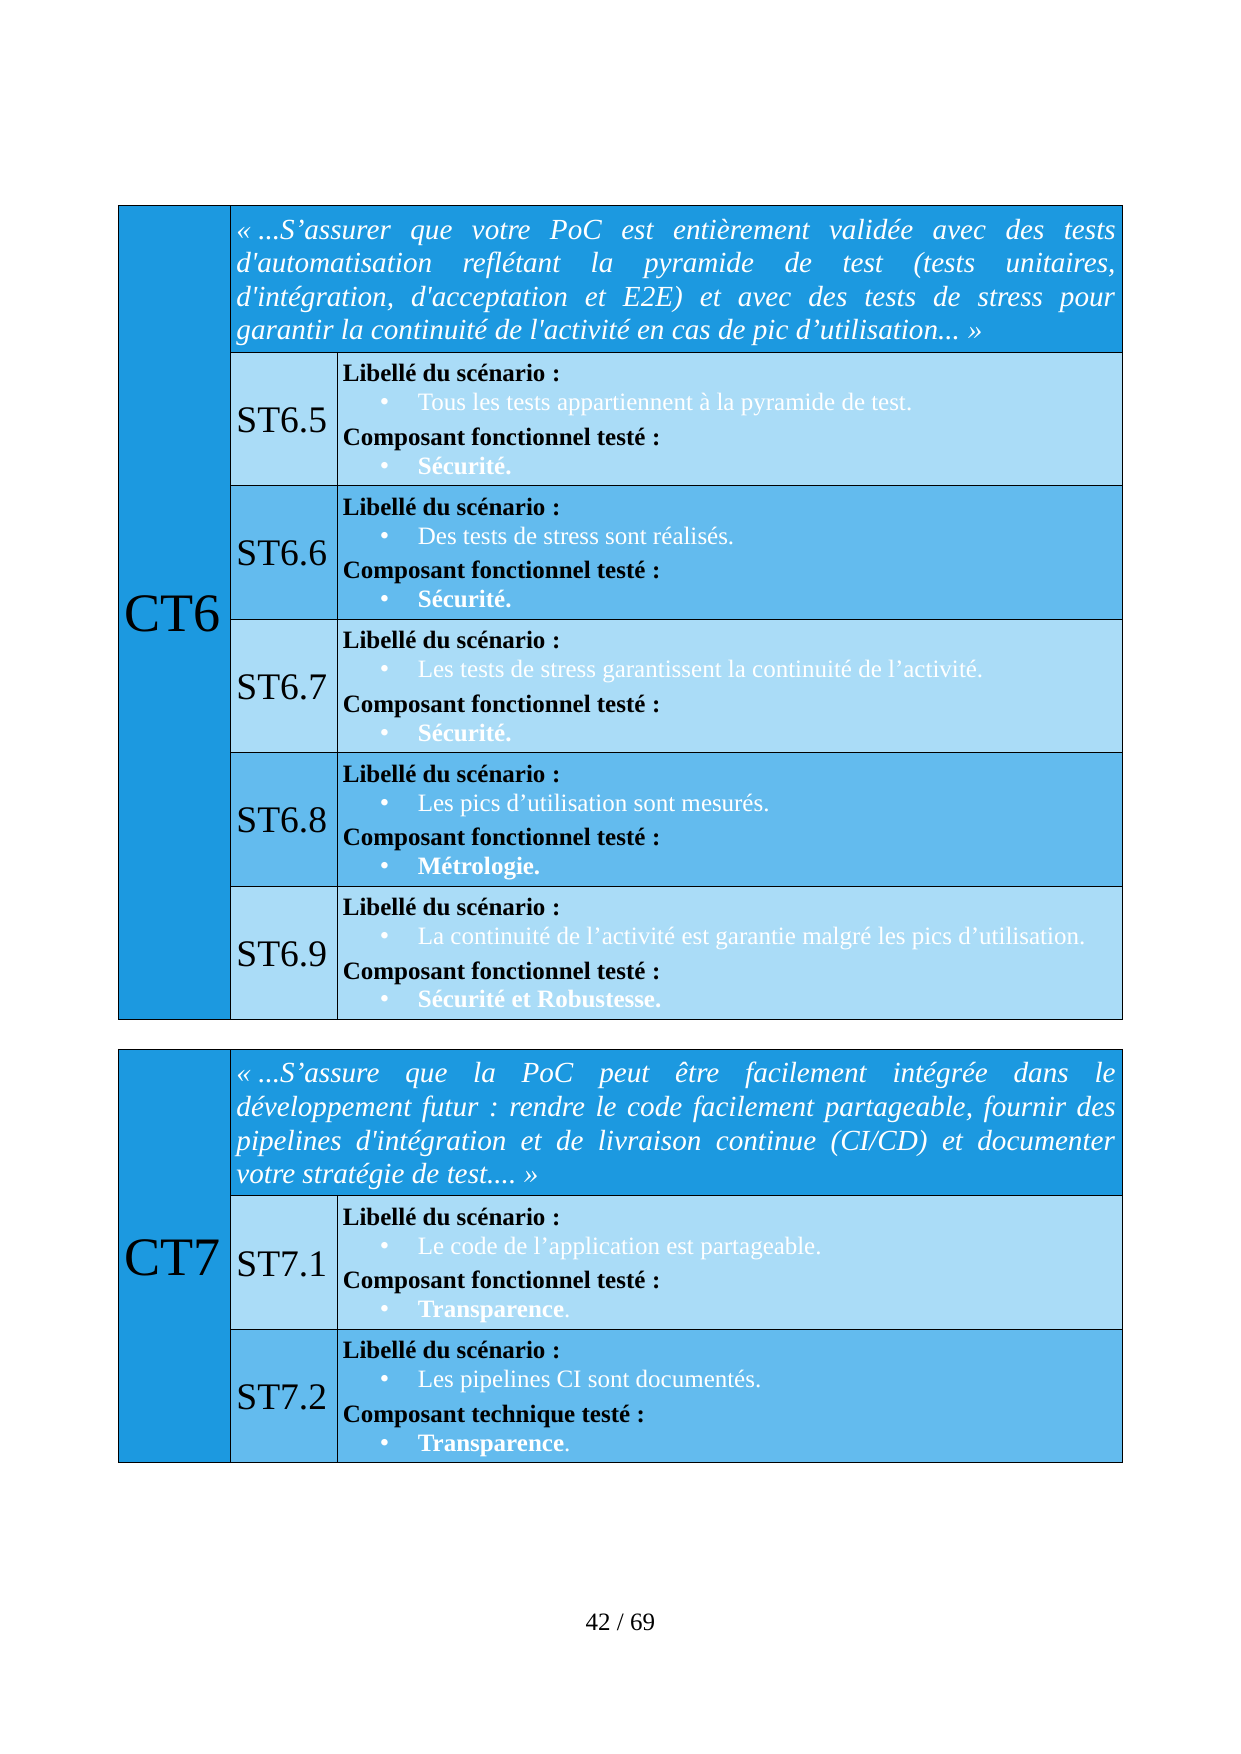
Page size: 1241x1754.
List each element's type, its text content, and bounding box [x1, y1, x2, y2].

table_cell Libellé du scénario : La continuité de l’activité est garantie malgré les pics d’utilisation. Composant fonctionnel testé : Sécurité et Robustesse. [338, 887, 1122, 1019]
table_cell ST7.2 [231, 1330, 337, 1462]
table_header « ...S’assure que la PoC peut être facilement intégrée dans le développement futur : rendre le code facilement partageable, fournir des pipelines d'intégration et de livraison continue (CI/CD) et documenter votre stratégie de test.... » [231, 1050, 1122, 1195]
table_cell Libellé du scénario : Les tests de stress garantissent la continuité de l’activité. Composant fonctionnel testé : Sécurité. [338, 620, 1122, 752]
table_cell Libellé du scénario : Des tests de stress sont réalisés. Composant fonctionnel testé : Sécurité. [338, 486, 1122, 619]
table_cell ST7.1 [231, 1196, 337, 1329]
table_cell ST6.9 [231, 887, 337, 1019]
table_cell Libellé du scénario : Les pics d’utilisation sont mesurés. Composant fonctionnel testé : Métrologie. [338, 753, 1122, 886]
table_cell ST6.5 [231, 353, 337, 485]
table_cell Libellé du scénario : Tous les tests appartiennent à la pyramide de test. Composant fonctionnel testé : Sécurité. [338, 353, 1122, 485]
table_cell Libellé du scénario : Les pipelines CI sont documentés. Composant technique testé : Transparence. [338, 1330, 1122, 1462]
table_header CT7 [119, 1050, 230, 1462]
table_header CT6 [119, 206, 230, 1019]
table_cell Libellé du scénario : Le code de l’application est partageable. Composant fonctionnel testé : Transparence. [338, 1196, 1122, 1329]
table_header « ...S’assurer que votre PoC est entièrement validée avec des tests d'automatisation reflétant la pyramide de test (tests unitaires, d'intégration, d'acceptation et E2E) et avec des tests de stress pour garantir la continuité de l'activité en cas de pic d’utilisation... » [231, 206, 1122, 352]
table_cell ST6.7 [231, 620, 337, 752]
table_cell ST6.8 [231, 753, 337, 886]
table_cell ST6.6 [231, 486, 337, 619]
